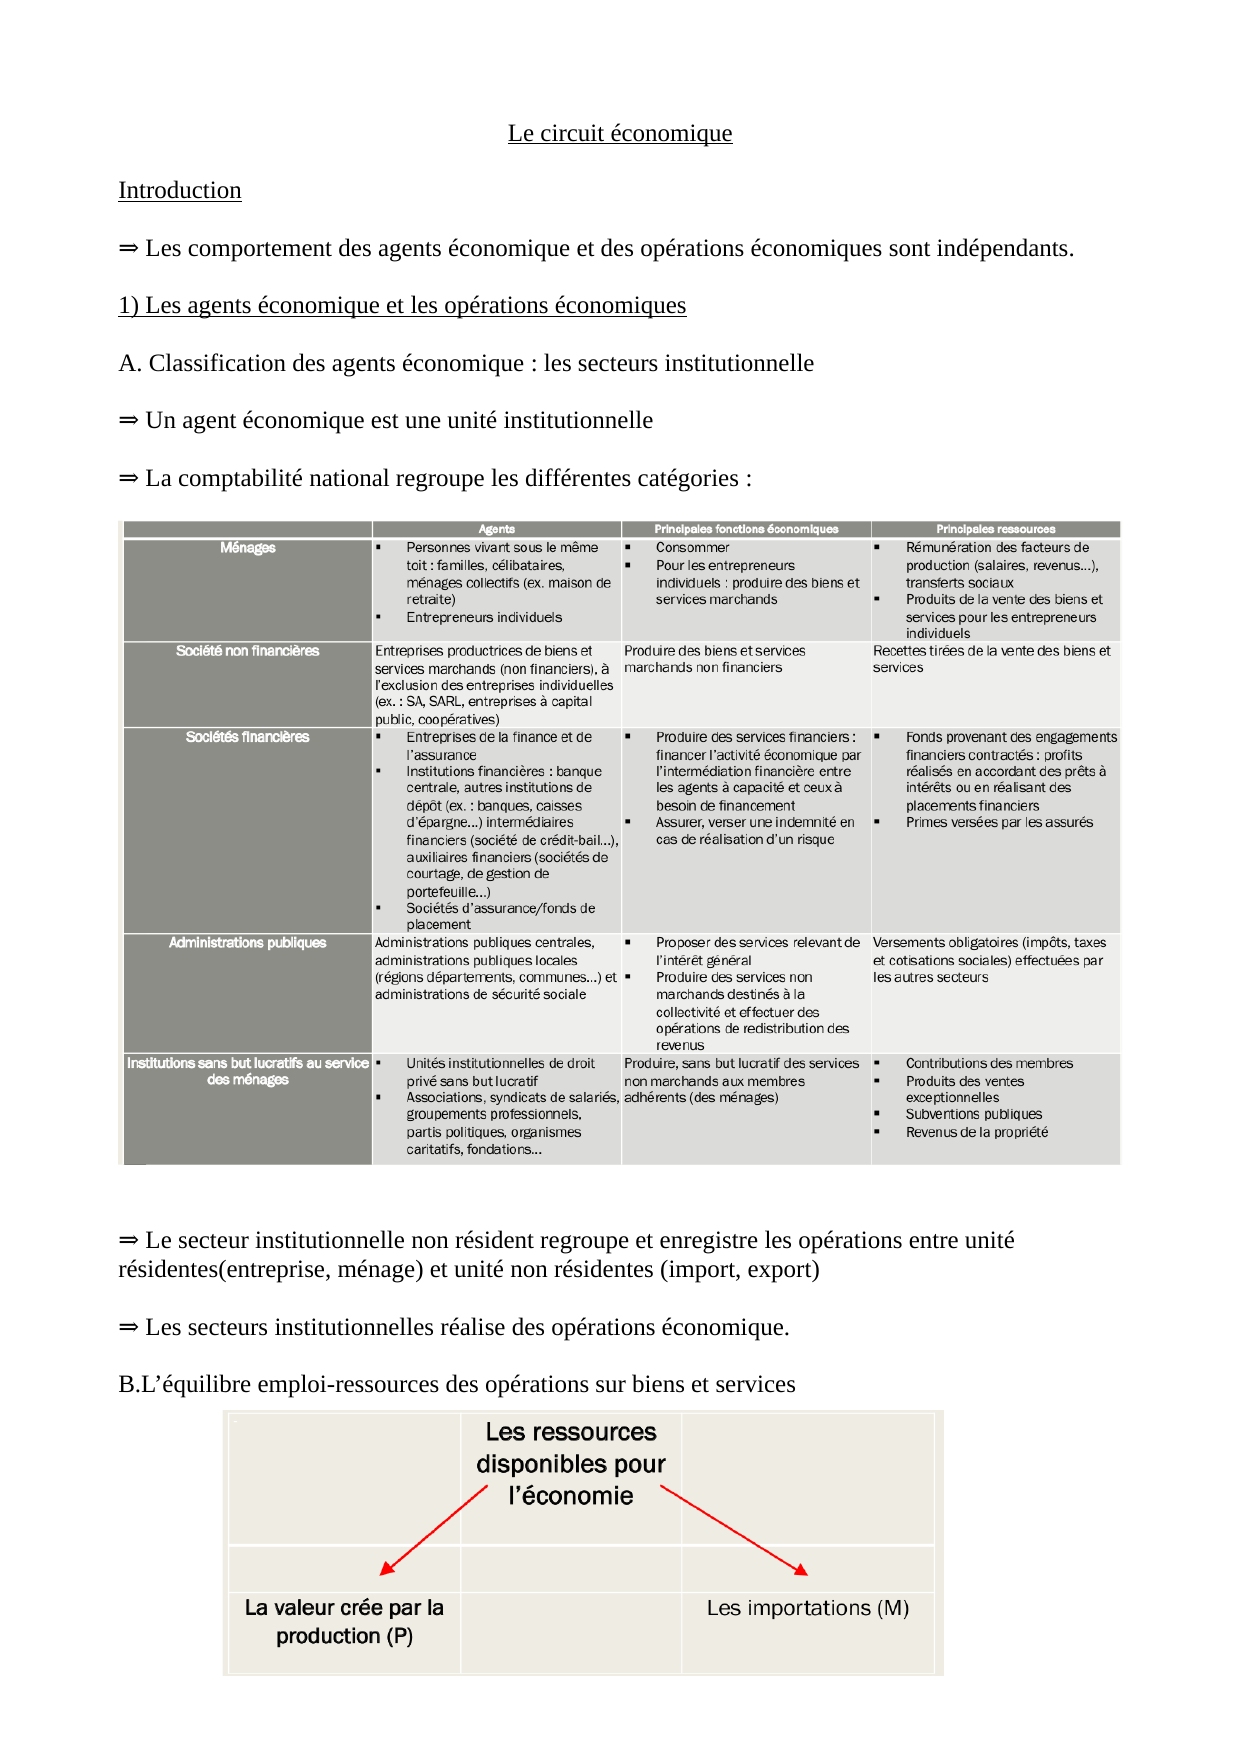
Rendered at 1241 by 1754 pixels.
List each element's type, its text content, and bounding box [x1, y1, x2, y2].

picture [118, 520, 1123, 1168]
text ⇒ Les comportement des agents économique et des opérations économiques sont indépendants. [118, 233, 1122, 262]
text A. Classification des agents économique : les secteurs institutionnelle [118, 348, 1122, 377]
text ⇒ Un agent économique est une unité institutionnelle [118, 406, 1122, 434]
text ⇒ Les secteurs institutionnelles réalise des opérations économique. [118, 1312, 1122, 1340]
text Introduction [118, 176, 1122, 204]
text Le circuit économique [118, 118, 1122, 147]
text B.L’équilibre emploi-ressources des opérations sur biens et services [118, 1369, 1122, 1398]
text ⇒ La comptabilité national regroupe les différentes catégories : [118, 463, 1122, 492]
picture [222, 1410, 944, 1676]
text 1) Les agents économique et les opérations économiques [118, 291, 1122, 319]
text ⇒ Le secteur institutionnelle non résident regroupe et enregistre les opérations entre unité résidentes(entreprise, ménage) et unité non résidentes (import, export) [118, 1225, 1122, 1283]
